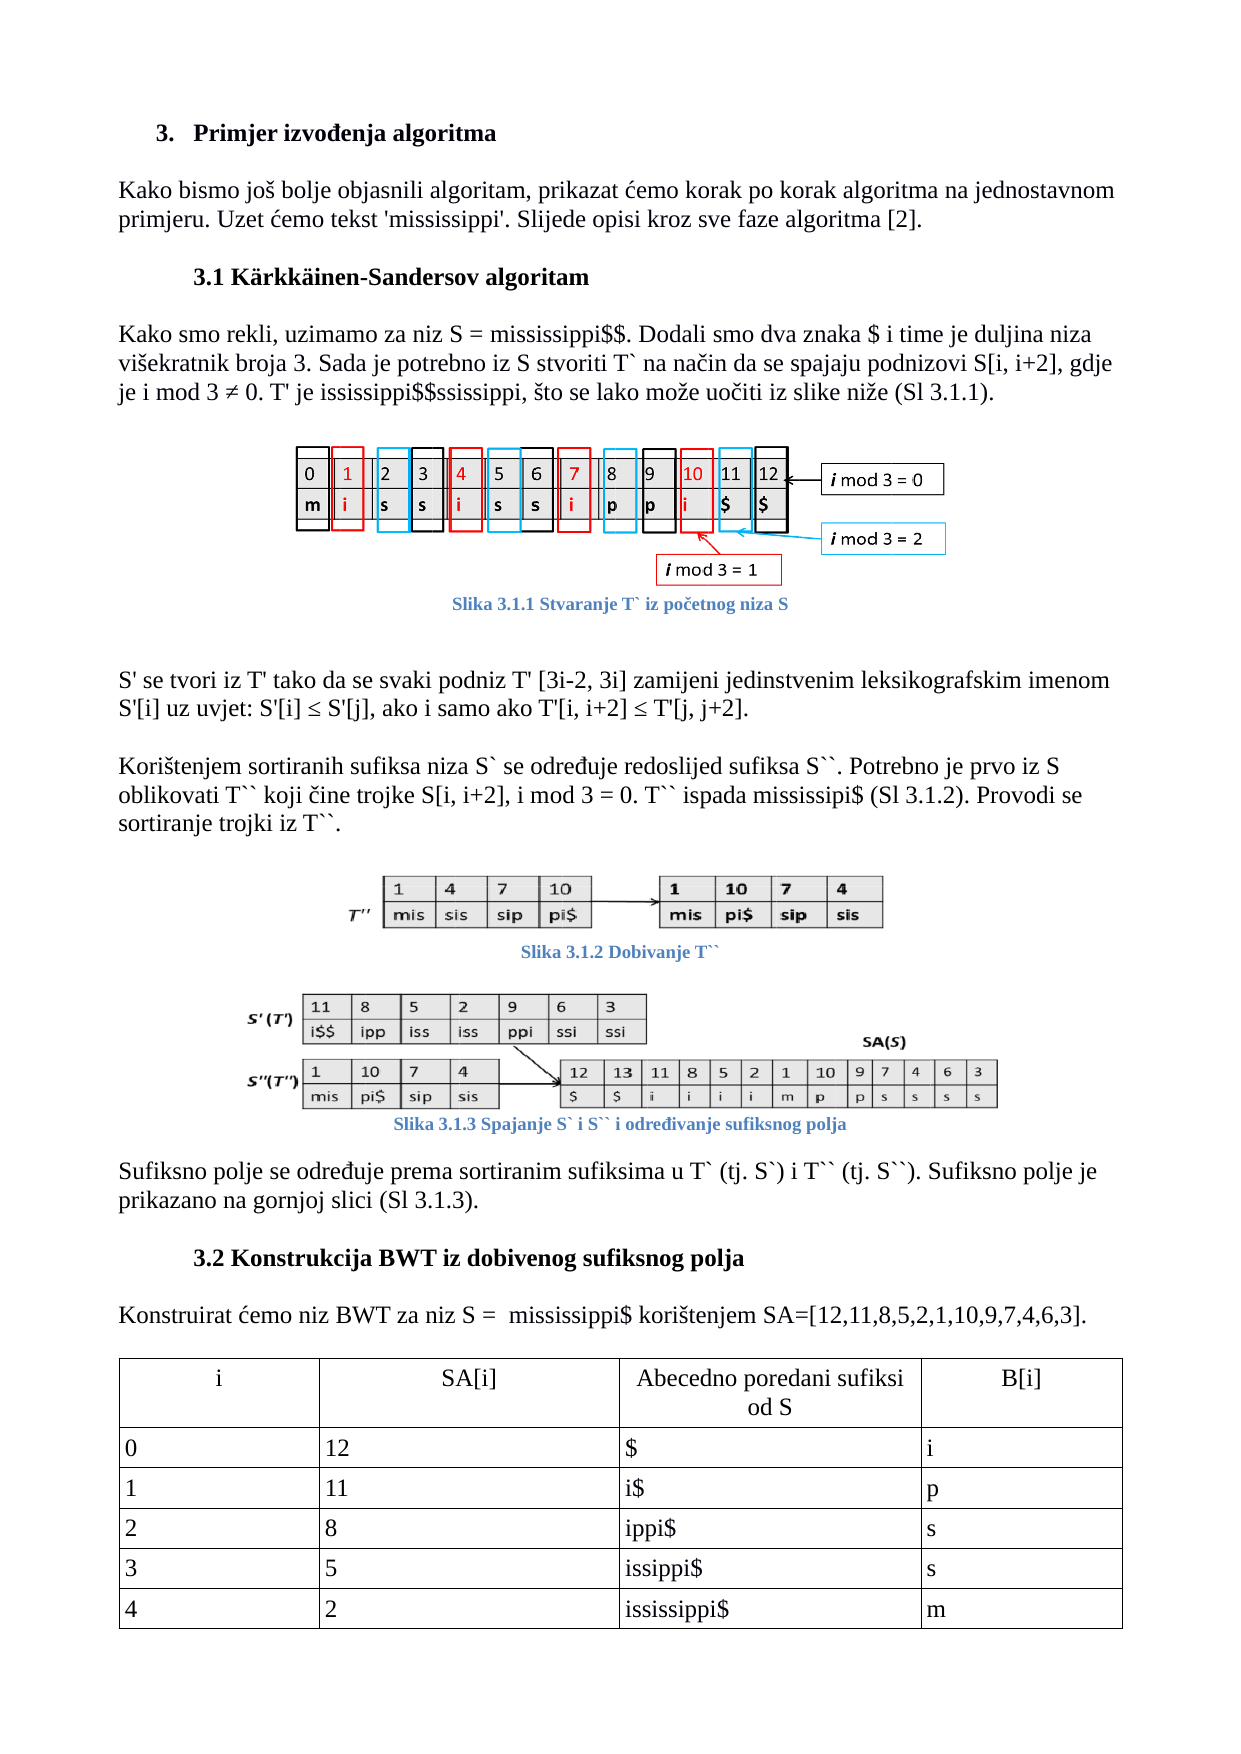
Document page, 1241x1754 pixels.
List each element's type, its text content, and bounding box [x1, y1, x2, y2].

table_cell $ [620, 1428, 921, 1467]
table_cell 2 [120, 1509, 319, 1548]
table_cell i$ [620, 1468, 921, 1507]
table_cell p [922, 1468, 1122, 1507]
list Konstrukcija BWT iz dobivenog sufiksnog polja [193, 1243, 1122, 1271]
table_cell 8 [320, 1509, 619, 1548]
table_cell 0 [120, 1428, 319, 1467]
table_cell s [922, 1509, 1122, 1548]
list Primjer izvođenja algoritma [156, 118, 1122, 147]
text Sufiksno polje se određuje prema sortiranim sufiksima u T` (tj. S`) i T`` (tj. S``). Sufiksno polje je prikazano na gornjoj slici (Sl 3.1.3). [118, 1156, 1122, 1214]
table_cell 2 [320, 1589, 619, 1628]
table_header B[i] [922, 1359, 1122, 1427]
picture [235, 983, 1005, 1114]
picture [341, 866, 899, 941]
text Slika 3.1.3 Spajanje S` i S`` i određivanje sufiksnog polja [118, 984, 1122, 1135]
table_cell 4 [120, 1589, 319, 1628]
table_cell i [922, 1428, 1122, 1467]
table_cell 1 [120, 1468, 319, 1507]
table_cell ississippi$ [620, 1589, 921, 1628]
text Slika 3.1.2 Dobivanje T`` [118, 866, 1122, 962]
text Slika 3.1.1 Stvaranje T` iz početnog niza S [118, 434, 1122, 614]
table_cell issippi$ [620, 1549, 921, 1588]
table_cell 12 [320, 1428, 619, 1467]
picture [285, 434, 956, 593]
text Kako smo rekli, uzimamo za niz S = mississippi$$. Dodali smo dva znaka $ i time je duljina niza višekratnik broja 3. Sada je potrebno iz S stvoriti T` na način da se spajaju podnizovi S[i, i+2], gdje je i mod 3 ≠ 0. T' je ississippi$$ssissippi, što se lako može uočiti iz slike niže (Sl 3.1.1). [118, 319, 1122, 406]
text Konstruirat ćemo niz BWT za niz S = mississippi$ korištenjem SA=[12,11,8,5,2,1,10,9,7,4,6,3]. [118, 1300, 1122, 1329]
table_header Abecedno poredani sufiksi od S [620, 1359, 921, 1427]
text Korištenjem sortiranih sufiksa niza S` se određuje redoslijed sufiksa S``. Potrebno je prvo iz S oblikovati T`` koji čine trojke S[i, i+2], i mod 3 = 0. T`` ispada mississipi$ (Sl 3.1.2). Provodi se sortiranje trojki iz T``. [118, 751, 1122, 837]
table_cell 3 [120, 1549, 319, 1588]
text S' se tvori iz T' tako da se svaki podniz T' [3i-2, 3i] zamijeni jedinstvenim leksikografskim imenom S'[i] uz uvjet: S'[i] ≤ S'[j], ako i samo ako T'[i, i+2] ≤ T'[j, j+2]. [118, 665, 1122, 722]
table_cell 5 [320, 1549, 619, 1588]
table_header SA[i] [320, 1359, 619, 1427]
table_cell s [922, 1549, 1122, 1588]
table_cell 11 [320, 1468, 619, 1507]
table_cell m [922, 1589, 1122, 1628]
text Kako bismo još bolje objasnili algoritam, prikazat ćemo korak po korak algoritma na jednostavnom primjeru. Uzet ćemo tekst 'mississippi'. Slijede opisi kroz sve faze algoritma [2]. [118, 176, 1122, 233]
list Kärkkäinen-Sandersov algoritam [193, 262, 1122, 291]
table_header i [120, 1359, 319, 1427]
table_cell ippi$ [620, 1509, 921, 1548]
